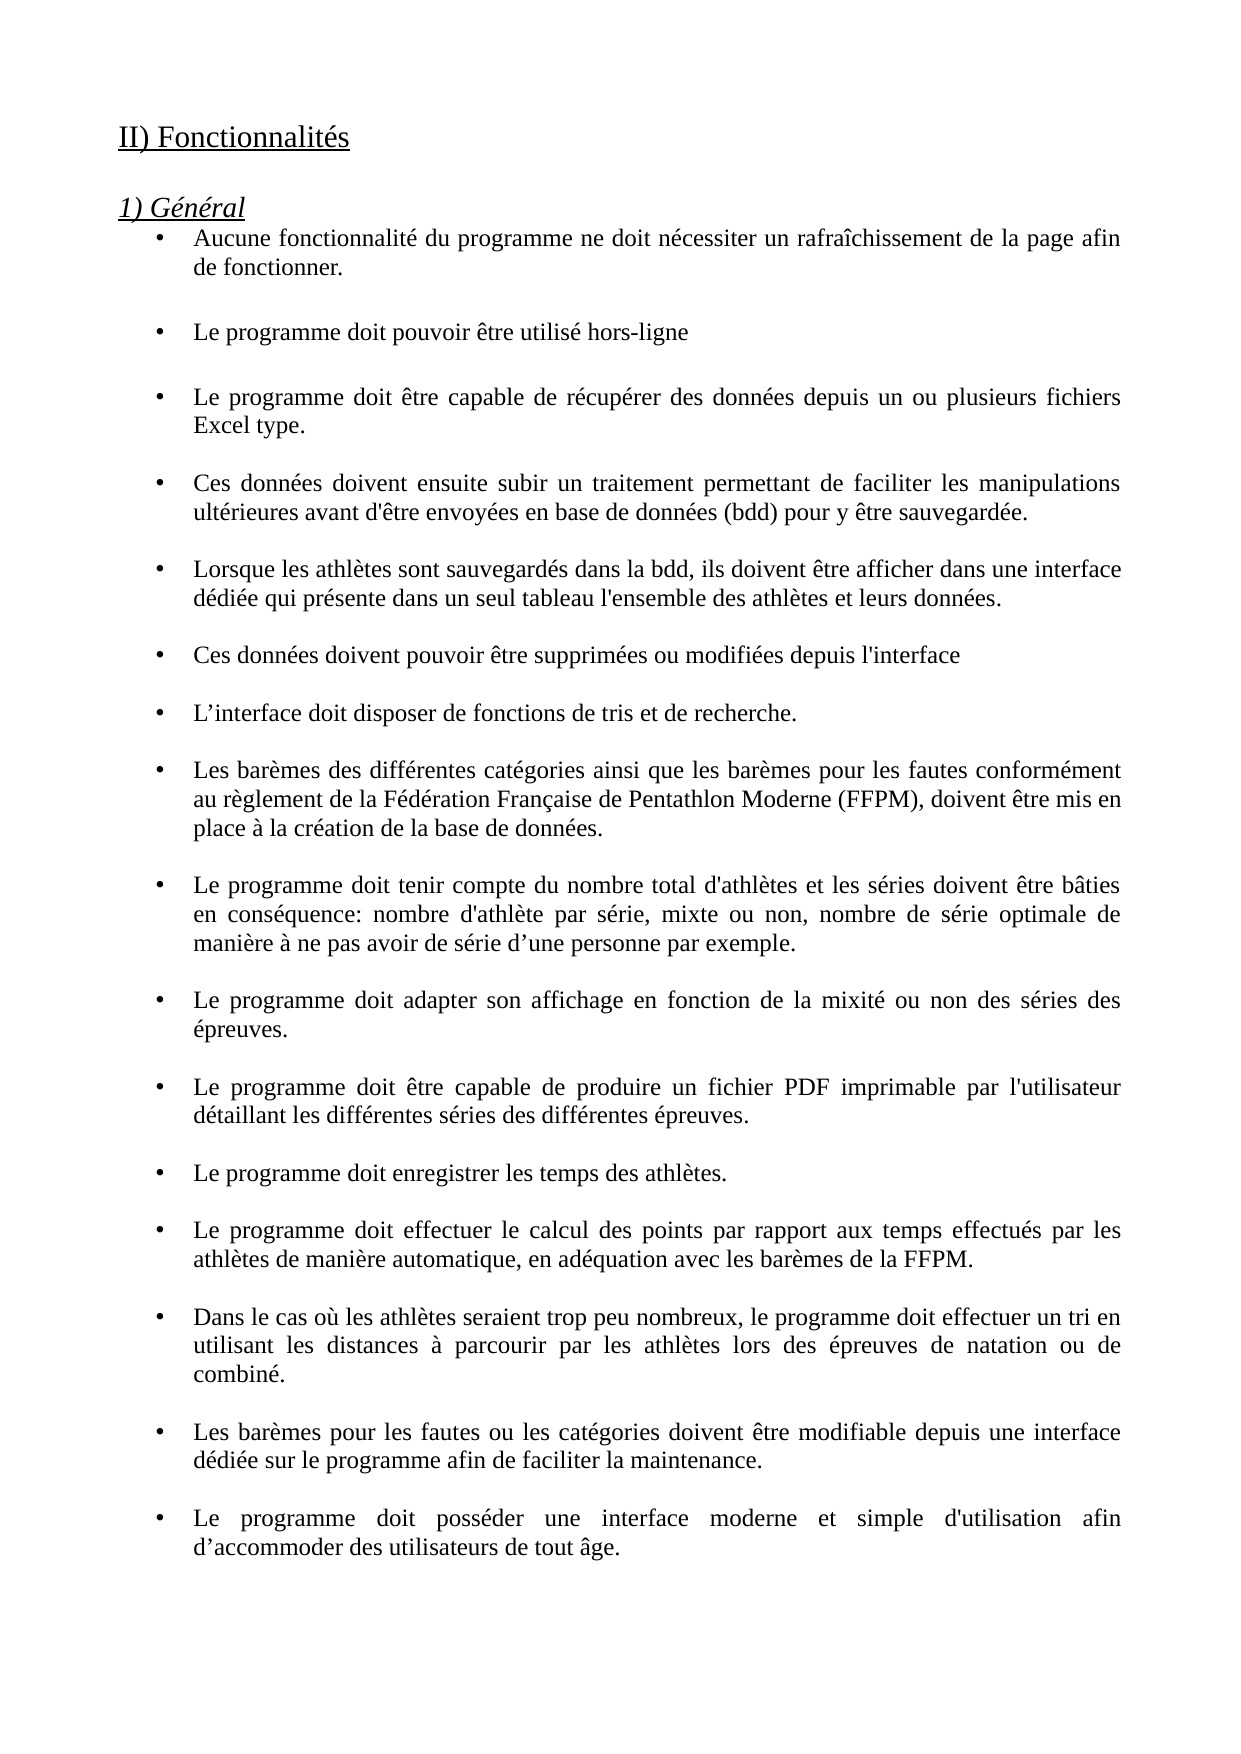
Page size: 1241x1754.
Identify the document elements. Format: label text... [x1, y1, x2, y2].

list Le programme doit pouvoir être utilisé hors-ligne [156, 317, 1122, 346]
list Les barèmes des différentes catégories ainsi que les barèmes pour les fautes conformément au règlement de la Fédération Française de Pentathlon Moderne (FFPM), doivent être mis en place à la création de la base de données. [156, 755, 1122, 842]
list Le programme doit être capable de récupérer des données depuis un ou plusieurs fichiers Excel type. [156, 382, 1122, 439]
list Ces données doivent ensuite subir un traitement permettant de faciliter les manipulations ultérieures avant d'être envoyées en base de données (bdd) pour y être sauvegardée. [156, 468, 1122, 525]
list Aucune fonctionnalité du programme ne doit nécessiter un rafraîchissement de la page afin de fonctionner. [156, 223, 1122, 281]
list Le programme doit effectuer le calcul des points par rapport aux temps effectués par les athlètes de manière automatique, en adéquation avec les barèmes de la FFPM. [156, 1215, 1122, 1273]
list L’interface doit disposer de fonctions de tris et de recherche. [156, 698, 1122, 727]
list Le programme doit enregistrer les temps des athlètes. [156, 1158, 1122, 1187]
list Dans le cas où les athlètes seraient trop peu nombreux, le programme doit effectuer un tri en utilisant les distances à parcourir par les athlètes lors des épreuves de natation ou de combiné. [156, 1302, 1122, 1388]
list Le programme doit adapter son affichage en fonction de la mixité ou non des séries des épreuves. [156, 985, 1122, 1043]
list Lorsque les athlètes sont sauvegardés dans la bdd, ils doivent être afficher dans une interface dédiée qui présente dans un seul tableau l'ensemble des athlètes et leurs données. [156, 554, 1122, 612]
text 1) Général [118, 190, 1122, 223]
list Le programme doit posséder une interface moderne et simple d'utilisation afin d’accommoder des utilisateurs de tout âge. [156, 1503, 1122, 1560]
list Les barèmes pour les fautes ou les catégories doivent être modifiable depuis une interface dédiée sur le programme afin de faciliter la maintenance. [156, 1417, 1122, 1474]
list Le programme doit tenir compte du nombre total d'athlètes et les séries doivent être bâties en conséquence: nombre d'athlète par série, mixte ou non, nombre de série optimale de manière à ne pas avoir de série d’une personne par exemple. [156, 870, 1122, 957]
text II) Fonctionnalités [118, 118, 1122, 154]
list Ces données doivent pouvoir être supprimées ou modifiées depuis l'interface [156, 640, 1122, 669]
list Le programme doit être capable de produire un fichier PDF imprimable par l'utilisateur détaillant les différentes séries des différentes épreuves. [156, 1072, 1122, 1129]
